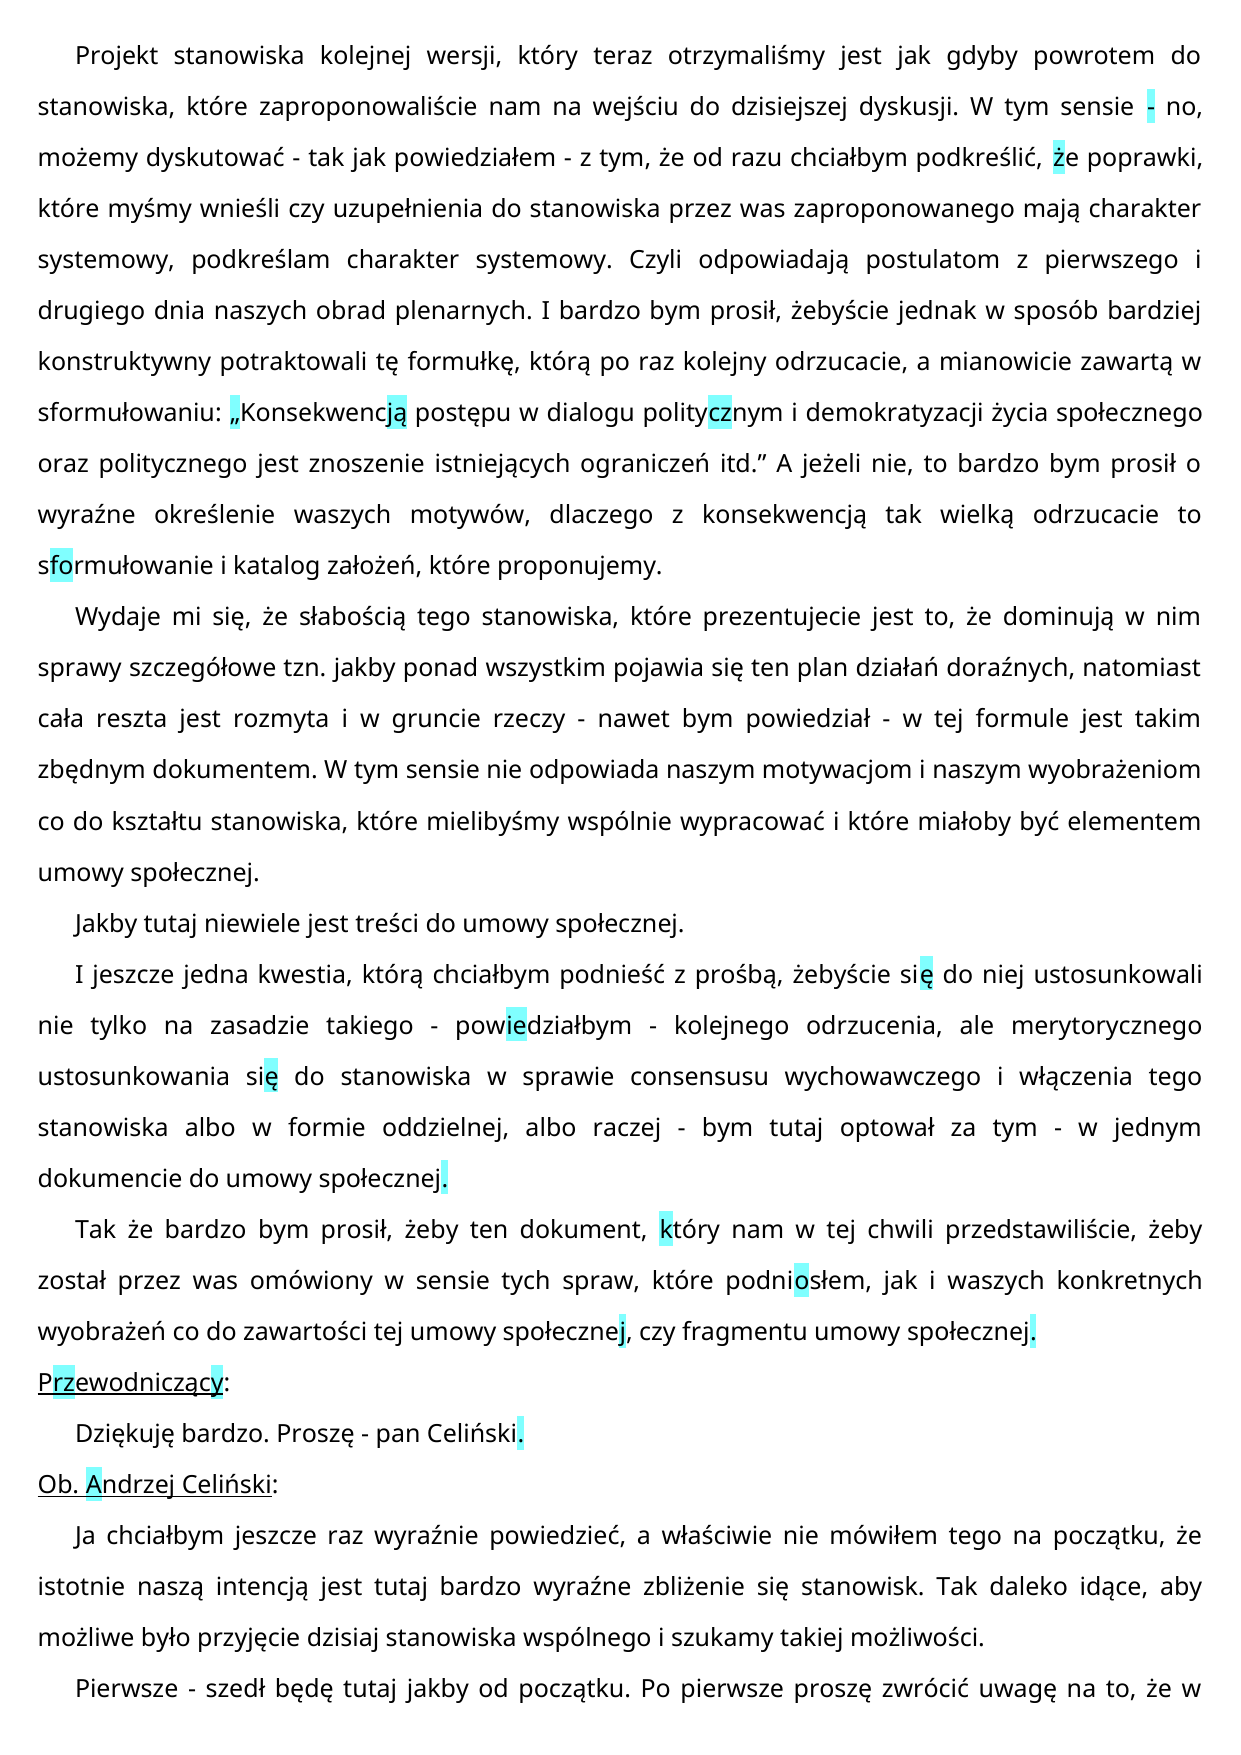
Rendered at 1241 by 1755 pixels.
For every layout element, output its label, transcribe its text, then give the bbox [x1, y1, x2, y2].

text Jakby tutaj niewiele jest treści do umowy społecznej. [37, 905, 1203, 939]
text Przewodniczący: [37, 1364, 1203, 1399]
text I jeszcze jedna kwestia, którą chciałbym podnieść z prośbą, żebyście się do niej ustosunkowali nie tylko na zasadzie takiego - powiedziałbym - kolejnego odrzucenia, ale merytorycznego ustosunkowania się do stanowiska w sprawie consensusu wychowawczego i włączenia tego stanowiska albo w formie oddzielnej, albo raczej - bym tutaj optował za tym - w jednym dokumencie do umowy społecznej. [37, 956, 1203, 1194]
text Tak że bardzo bym prosił, żeby ten dokument, który nam w tej chwili przedstawiliście, żeby został przez was omówiony w sensie tych spraw, które podniosłem, jak i waszych konkretnych wyobrażeń co do zawartości tej umowy społecznej, czy fragmentu umowy społecznej. [37, 1211, 1203, 1348]
text Ob. Andrzej Celiński: [37, 1467, 1203, 1501]
text Wydaje mi się, że słabością tego stanowiska, które prezentujecie jest to, że dominują w nim sprawy szczegółowe tzn. jakby ponad wszystkim pojawia się ten plan działań doraźnych, natomiast cała reszta jest rozmyta i w gruncie rzeczy - nawet bym powiedział - w tej formule jest takim zbędnym dokumentem. W tym sensie nie odpowiada naszym motywacjom i naszym wyobrażeniom co do kształtu stanowiska, które mielibyśmy wspólnie wypracować i które miałoby być elementem umowy społecznej. [37, 599, 1203, 888]
text Dziękuję bardzo. Proszę - pan Celiński. [37, 1416, 1203, 1450]
text Projekt stanowiska kolejnej wersji, który teraz otrzymaliśmy jest jak gdyby powrotem do stanowiska, które zaproponowaliście nam na wejściu do dzisiejszej dyskusji. W tym sensie - no, możemy dyskutować - tak jak powiedziałem - z tym, że od razu chciałbym podkreślić, że poprawki, które myśmy wnieśli czy uzupełnienia do stanowiska przez was zaproponowanego mają charakter systemowy, podkreślam charakter systemowy. Czyli odpowiadają postulatom z pierwszego i drugiego dnia naszych obrad plenarnych. I bardzo bym prosił, żebyście jednak w sposób bardziej konstruktywny potraktowali tę formułkę, którą po raz kolejny odrzucacie, a mianowicie zawartą w sformułowaniu: „Konsekwencją postępu w dialogu politycznym i demokratyzacji życia społecznego oraz politycznego jest znoszenie istniejących ograniczeń itd.” A jeżeli nie, to bardzo bym prosił o wyraźne określenie waszych motywów, dlaczego z konsekwencją tak wielką odrzucacie to sformułowanie i katalog założeń, które proponujemy. [37, 37, 1203, 582]
text Pierwsze - szedł będę tutaj jakby od początku. Po pierwsze proszę zwrócić uwagę na to, że w [37, 1671, 1203, 1705]
text Ja chciałbym jeszcze raz wyraźnie powiedzieć, a właściwie nie mówiłem tego na początku, że istotnie naszą intencją jest tutaj bardzo wyraźne zbliżenie się stanowisk. Tak daleko idące, aby możliwe było przyjęcie dzisiaj stanowiska wspólnego i szukamy takiej możliwości. [37, 1518, 1203, 1654]
